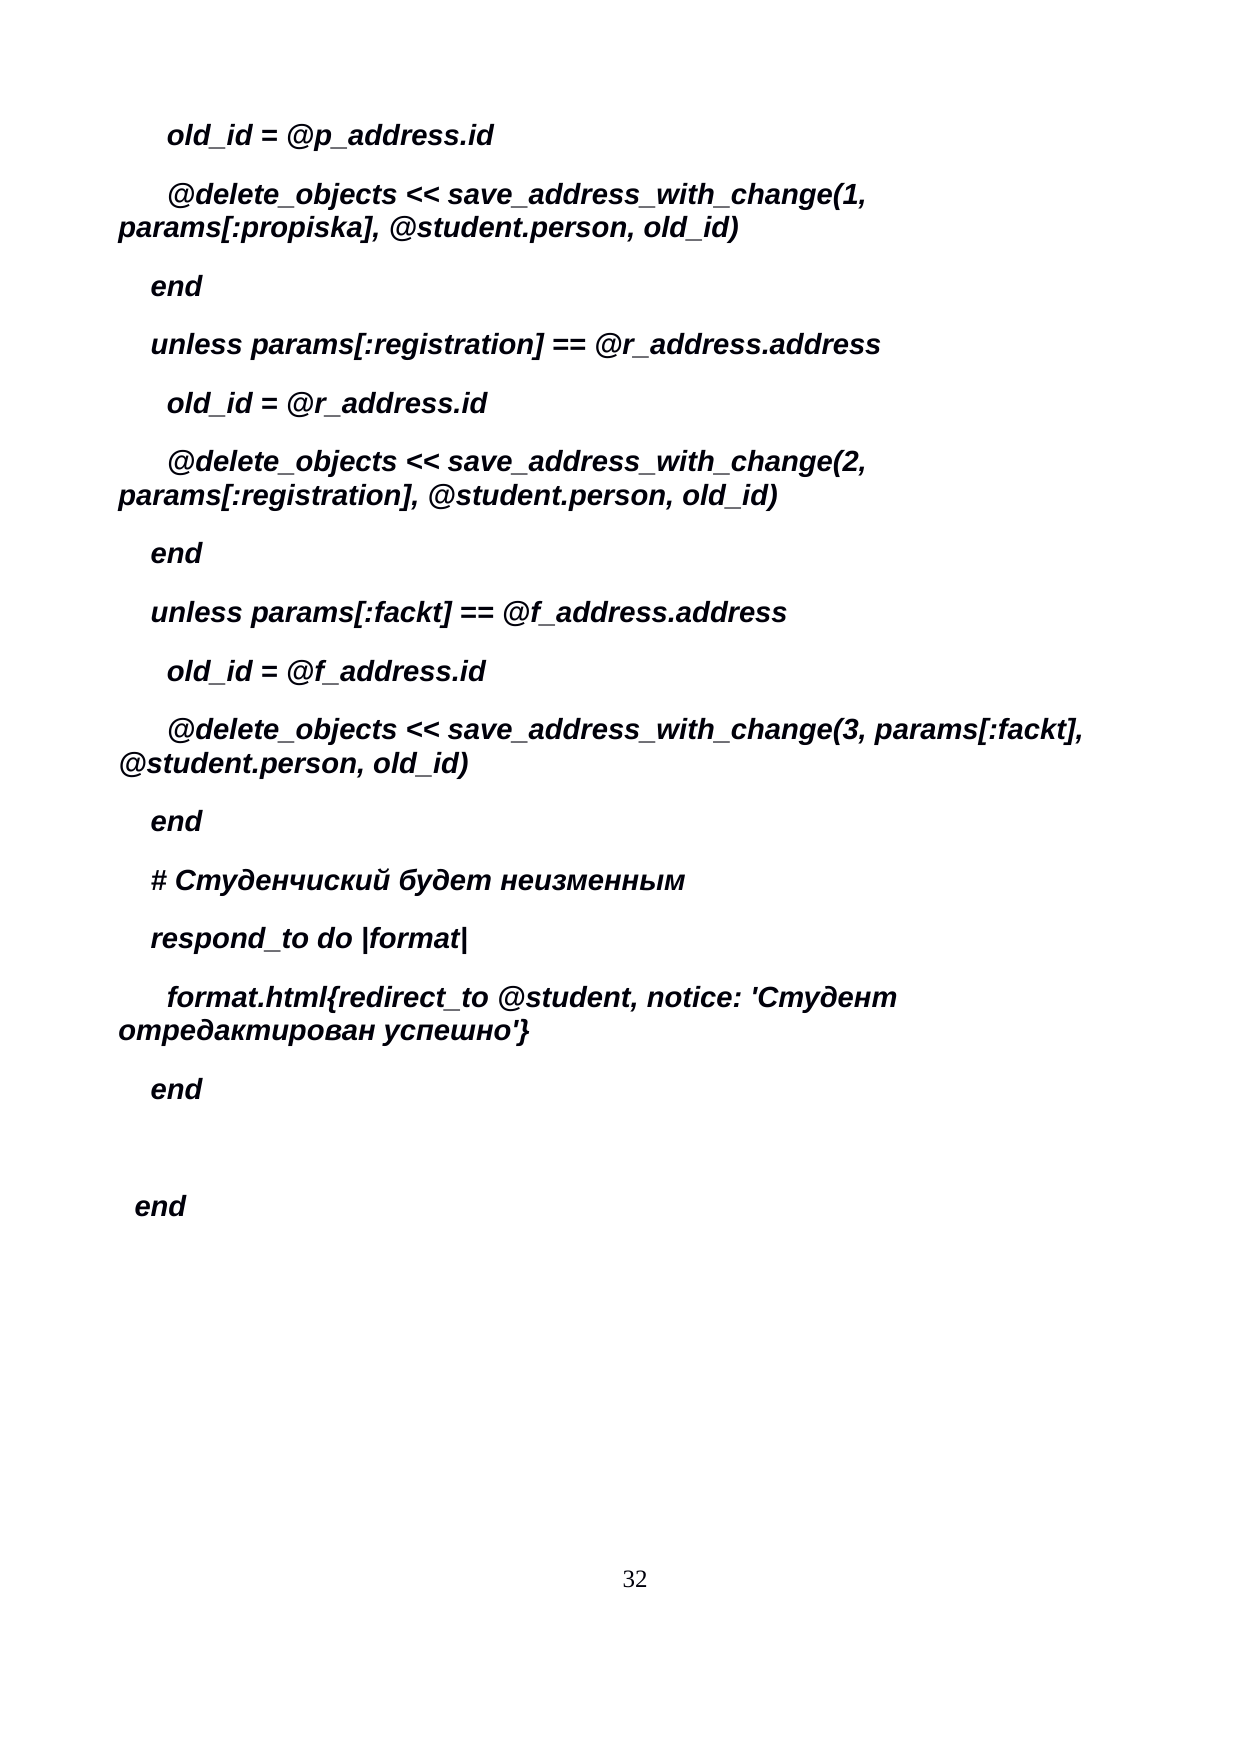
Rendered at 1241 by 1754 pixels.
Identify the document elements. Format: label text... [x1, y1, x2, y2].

subtitle @delete_objects << save_address_with_change(1, params[:propiska], @student.person, old_id) [118, 177, 1122, 244]
subtitle respond_to do |format| [118, 921, 1122, 955]
subtitle format.html{redirect_to @student, notice: 'Студент отредактирован успешно'} [118, 980, 1122, 1047]
subtitle # Студенчиский будет неизменным [118, 863, 1122, 896]
subtitle unless params[:registration] == @r_address.address [118, 327, 1122, 361]
subtitle end [118, 269, 1122, 302]
subtitle old_id = @f_address.id [118, 653, 1122, 687]
subtitle old_id = @r_address.id [118, 386, 1122, 419]
subtitle end [118, 1072, 1122, 1105]
subtitle unless params[:fackt] == @f_address.address [118, 595, 1122, 628]
subtitle old_id = @p_address.id [118, 118, 1122, 152]
subtitle end [118, 804, 1122, 838]
subtitle @delete_objects << save_address_with_change(3, params[:fackt], @student.person, old_id) [118, 712, 1122, 779]
subtitle end [118, 1189, 1122, 1222]
subtitle end [118, 536, 1122, 570]
subtitle @delete_objects << save_address_with_change(2, params[:registration], @student.person, old_id) [118, 444, 1122, 511]
